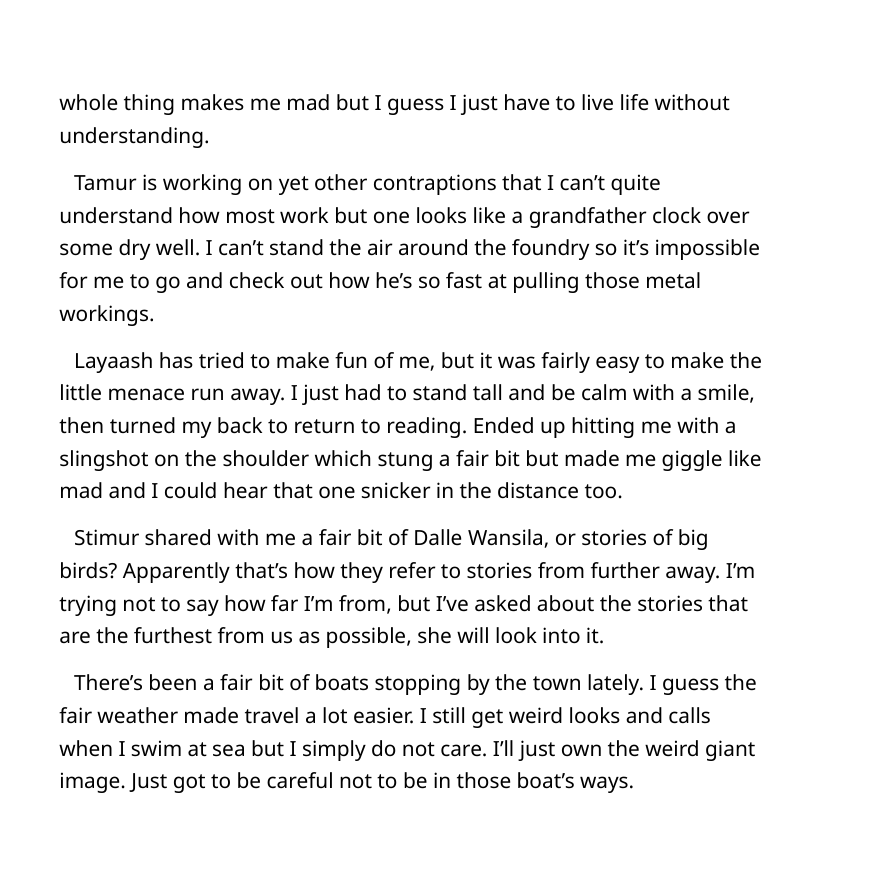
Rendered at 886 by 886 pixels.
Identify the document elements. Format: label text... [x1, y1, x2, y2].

text whole thing makes me mad but I guess I just have to live life without understanding. [59, 88, 768, 149]
text Stimur shared with me a fair bit of Dalle Wansila, or stories of big birds? Apparently that’s how they refer to stories from further away. I’m trying not to say how far I’m from, but I’ve asked about the stories that are the furthest from us as possible, she will look into it. [59, 523, 768, 650]
text Tamur is working on yet other contraptions that I can’t quite understand how most work but one looks like a grandfather clock over some dry well. I can’t stand the air around the foundry so it’s impossible for me to go and check out how he’s so fast at pulling those metal workings. [59, 168, 768, 327]
text There’s been a fair bit of boats stopping by the town lately. I guess the fair weather made travel a lot easier. I still get weird looks and calls when I swim at sea but I simply do not care. I’ll just own the weird giant image. Just got to be careful not to be in those boat’s ways. [59, 668, 768, 795]
text Layaash has tried to make fun of me, but it was fairly easy to make the little menace run away. I just had to stand tall and be calm with a smile, then turned my back to return to reading. Ended up hitting me with a slingshot on the shoulder which stung a fair bit but made me giggle like mad and I could hear that one snicker in the distance too. [59, 346, 768, 505]
